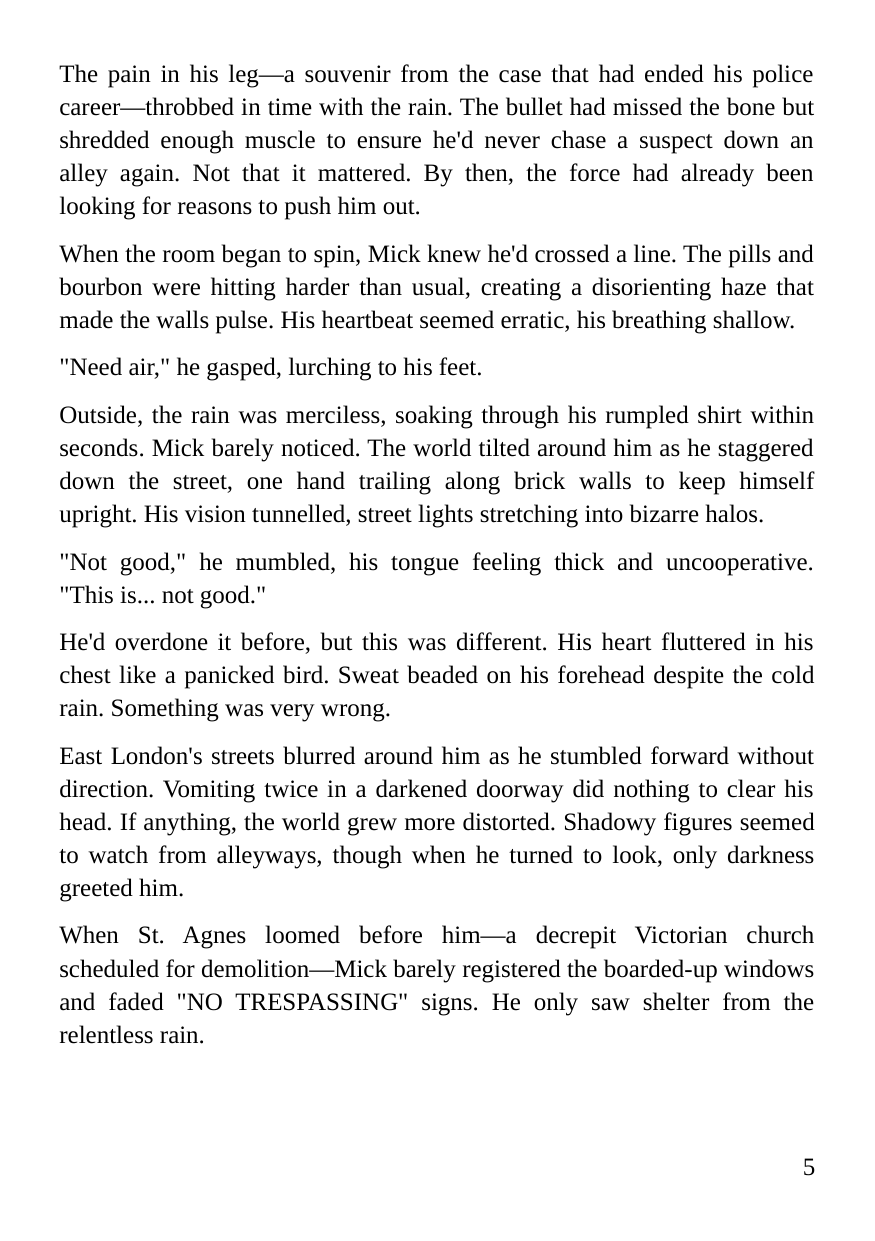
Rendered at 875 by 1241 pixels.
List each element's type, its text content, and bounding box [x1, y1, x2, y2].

text The pain in his leg—a souvenir from the case that had ended his police career—throbbed in time with the rain. The bullet had missed the bone but shredded enough muscle to ensure he'd never chase a suspect down an alley again. Not that it mattered. By then, the force had already been looking for reasons to push him out. [59, 59, 815, 220]
text Outside, the rain was merciless, soaking through his rumpled shirt within seconds. Mick barely noticed. The world tilted around him as he staggered down the street, one hand trailing along brick walls to keep himself upright. His vision tunnelled, street lights stretching into bizarre halos. [59, 400, 815, 528]
text He'd overdone it before, but this was different. His heart fluttered in his chest like a panicked bird. Sweat beaded on his forehead despite the cold rain. Something was very wrong. [59, 627, 815, 722]
text When St. Agnes loomed before him—a decrepit Victorian church scheduled for demolition—Mick barely registered the boarded-up windows and faded "NO TRESPASSING" signs. He only saw shelter from the relentless rain. [59, 921, 815, 1048]
text East London's streets blurred around him as he stumbled forward without direction. Vomiting twice in a darkened doorway did nothing to clear his head. If anything, the world grew more distorted. Shadowy figures seemed to watch from alleyways, though when he turned to look, only darkness greeted him. [59, 741, 815, 902]
text "Need air," he gasped, lurching to his feet. [59, 352, 815, 381]
text "Not good," he mumbled, his tongue feeling thick and uncooperative. "This is... not good." [59, 547, 815, 608]
text When the room began to spin, Mick knew he'd crossed a line. The pills and bourbon were hitting harder than usual, creating a disorienting haze that made the walls pulse. His heartbeat seemed erratic, his breathing shallow. [59, 239, 815, 333]
